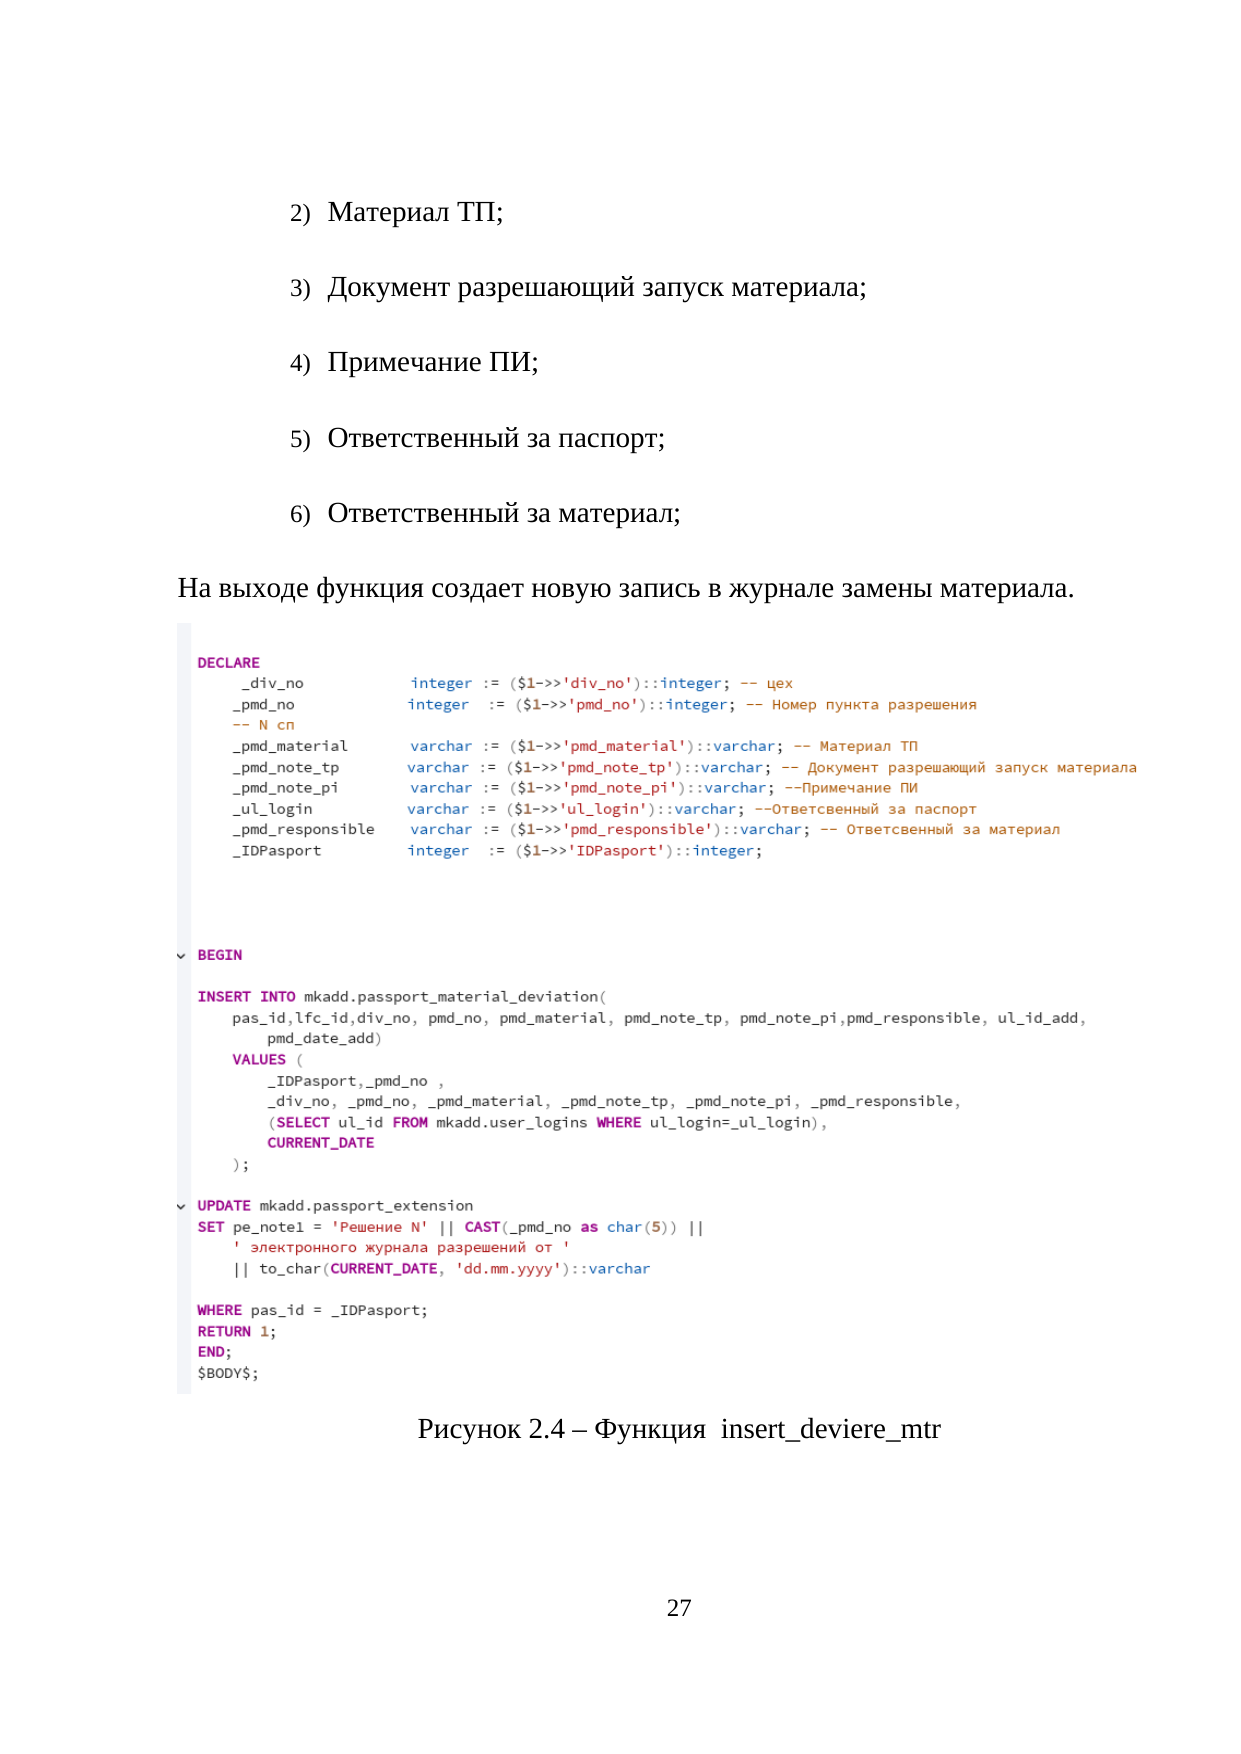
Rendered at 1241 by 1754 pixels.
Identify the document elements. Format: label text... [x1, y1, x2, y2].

list Ответственный за паспорт; [290, 420, 1181, 453]
picture [177, 623, 1240, 1394]
list Ответственный за материал; [290, 495, 1181, 528]
text На выходе функция создает новую запись в журнале замены материала. [177, 570, 1181, 604]
list Примечание ПИ; [290, 344, 1181, 378]
text Рисунок 2.4 – Функция insert_deviere_mtr [177, 1394, 1181, 1444]
list Материал ТП; [290, 194, 1181, 227]
list Документ разрешающий запуск материала; [290, 269, 1181, 303]
